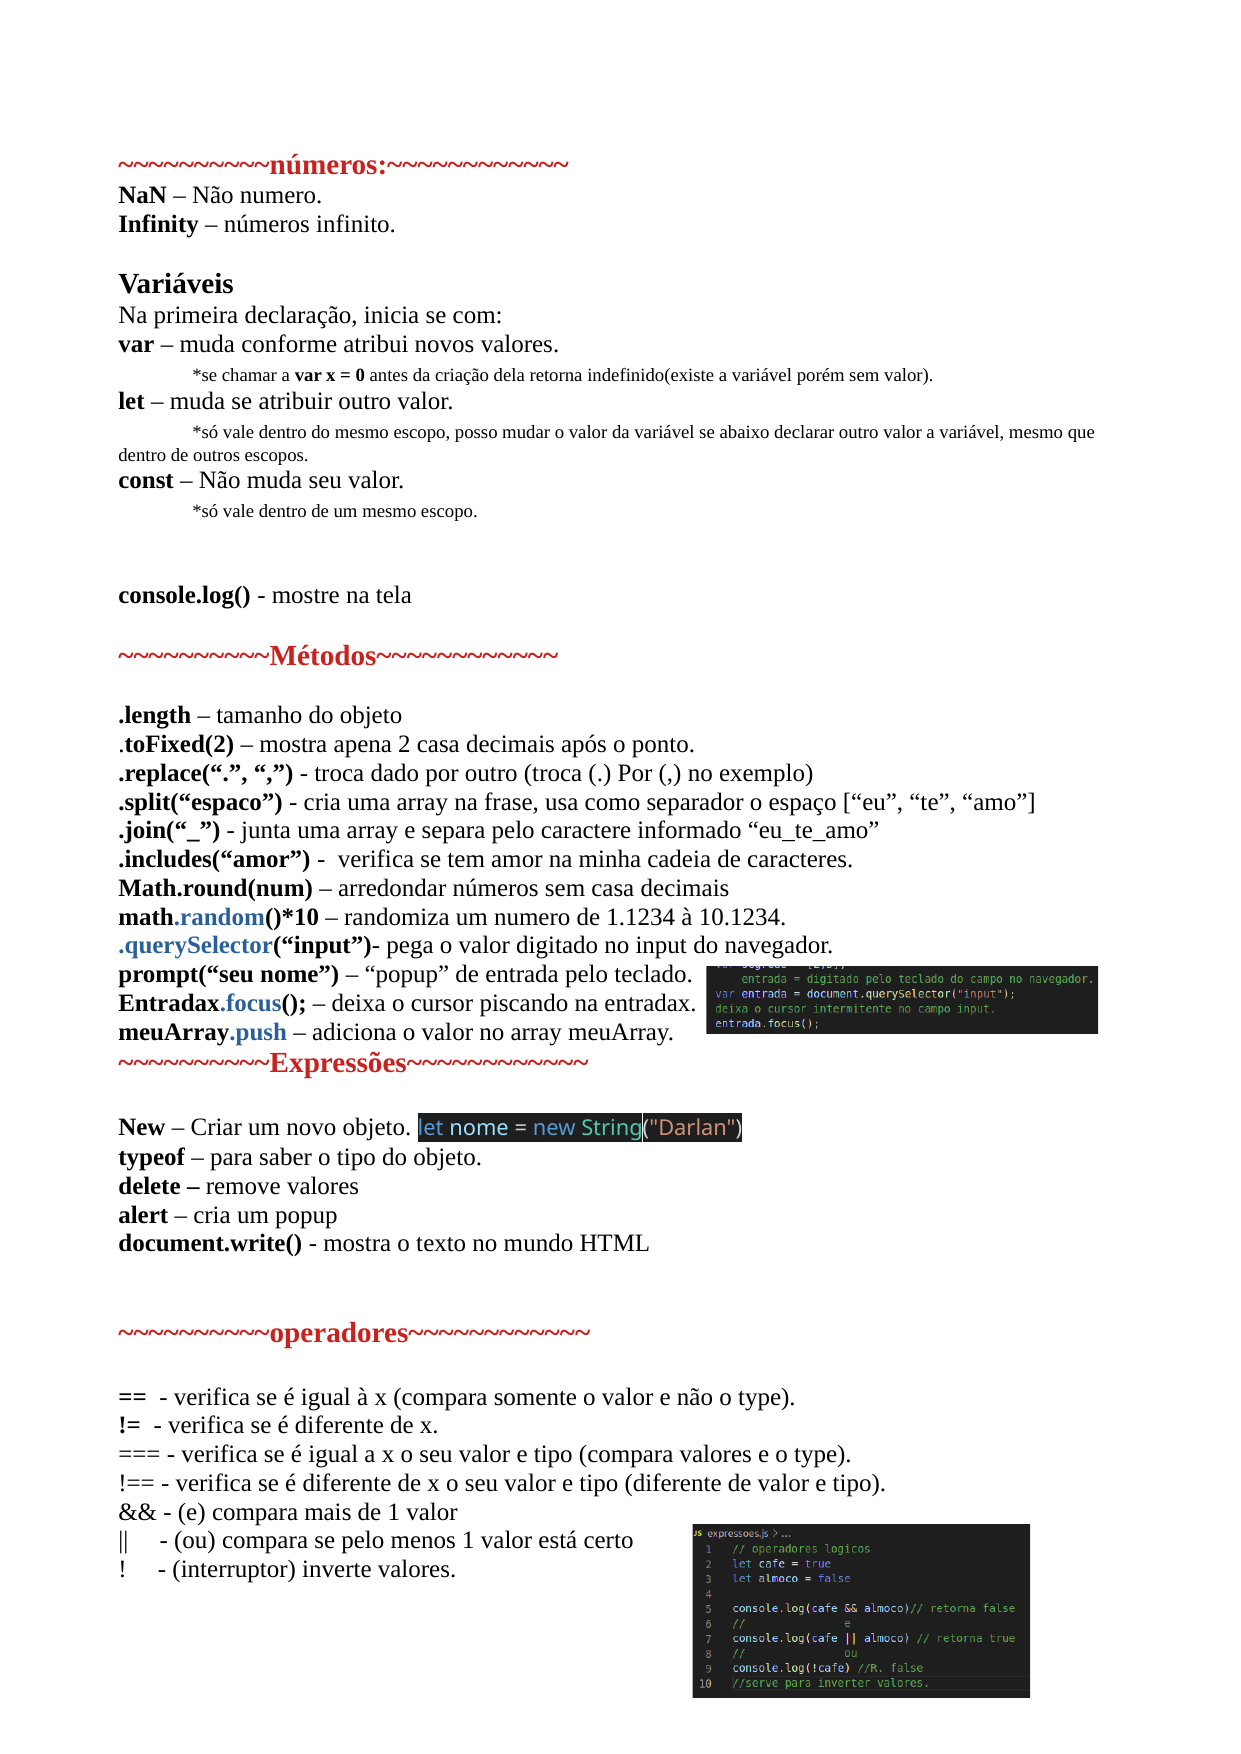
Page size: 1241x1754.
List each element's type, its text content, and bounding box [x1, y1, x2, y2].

picture [706, 966, 1099, 1034]
text !== - verifica se é diferente de x o seu valor e tipo (diferente de valor e tipo). [118, 1468, 1122, 1497]
text const – Não muda seu valor. [118, 466, 1122, 494]
text .replace(“.”, “,”) - troca dado por outro (troca (.) Por (,) no exemplo) [118, 758, 1122, 787]
text Math.round(num) – arredondar números sem casa decimais [118, 873, 1122, 902]
text Entradax.focus(); – deixa o cursor piscando na entradax. [118, 988, 706, 1017]
text .split(“espaco”) - cria uma array na frase, usa como separador o espaço [“eu”, “te”, “amo”] [118, 787, 1122, 815]
text NaN – Não numero. [118, 180, 1122, 209]
text ~~~~~~~~~~Métodos~~~~~~~~~~~~ [118, 638, 1122, 672]
text ! - (interruptor) inverte valores. [118, 1554, 692, 1583]
text alert – cria um popup [118, 1200, 1122, 1228]
text document.write() - mostra o texto no mundo HTML [118, 1228, 1122, 1257]
text New – Criar um novo objeto. let nome = new String("Darlan") [118, 1112, 1122, 1142]
text ~~~~~~~~~~números:~~~~~~~~~~~~ [118, 147, 1122, 180]
text === - verifica se é igual a x o seu valor e tipo (compara valores e o type). [118, 1439, 1122, 1468]
text prompt(“seu nome”) – “popup” de entrada pelo teclado. [118, 959, 1122, 988]
text [1030, 1554, 1122, 1583]
text .join(“_”) - junta uma array e separa pelo caractere informado “eu_te_amo” [118, 815, 1122, 844]
text [1030, 1526, 1122, 1554]
text .includes(“amor”) - verifica se tem amor na minha cadeia de caracteres. [118, 844, 1122, 873]
text math.random()*10 – randomiza um numero de 1.1234 à 10.1234. [118, 902, 1122, 930]
text .length – tamanho do objeto [118, 700, 1122, 729]
text console.log() - mostre na tela [118, 581, 1122, 609]
text Infinity – números infinito. [118, 209, 1122, 238]
text Na primeira declaração, inicia se com: [118, 300, 1122, 329]
text let – muda se atribuir outro valor. [118, 386, 1122, 415]
text != - verifica se é diferente de x. [118, 1411, 1122, 1439]
text .querySelector(“input”)- pega o valor digitado no input do navegador. [118, 930, 1122, 959]
text ~~~~~~~~~~operadores~~~~~~~~~~~~ [118, 1315, 1122, 1348]
text == - verifica se é igual à x (compara somente o valor e não o type). [118, 1382, 1122, 1411]
text ~~~~~~~~~~Expressões~~~~~~~~~~~~ [118, 1045, 1122, 1079]
text *se chamar a var x = 0 antes da criação dela retorna indefinido(existe a variável porém sem valor). [118, 358, 1122, 386]
text || - (ou) compara se pelo menos 1 valor está certo [118, 1526, 692, 1554]
picture [692, 1524, 1030, 1698]
text meuArray.push – adiciona o valor no array meuArray. [118, 1017, 1122, 1045]
text typeof – para saber o tipo do objeto. [118, 1142, 1122, 1171]
text delete – remove valores [118, 1171, 1122, 1200]
text var – muda conforme atribui novos valores. [118, 329, 1122, 358]
text *só vale dentro de um mesmo escopo. [118, 494, 1122, 523]
text .toFixed(2) – mostra apena 2 casa decimais após o ponto. [118, 729, 1122, 758]
text && - (e) compara mais de 1 valor [118, 1497, 1122, 1526]
text Variáveis [118, 267, 1122, 300]
text *só vale dentro do mesmo escopo, posso mudar o valor da variável se abaixo declarar outro valor a variável, mesmo que dentro de outros escopos. [118, 415, 1122, 466]
